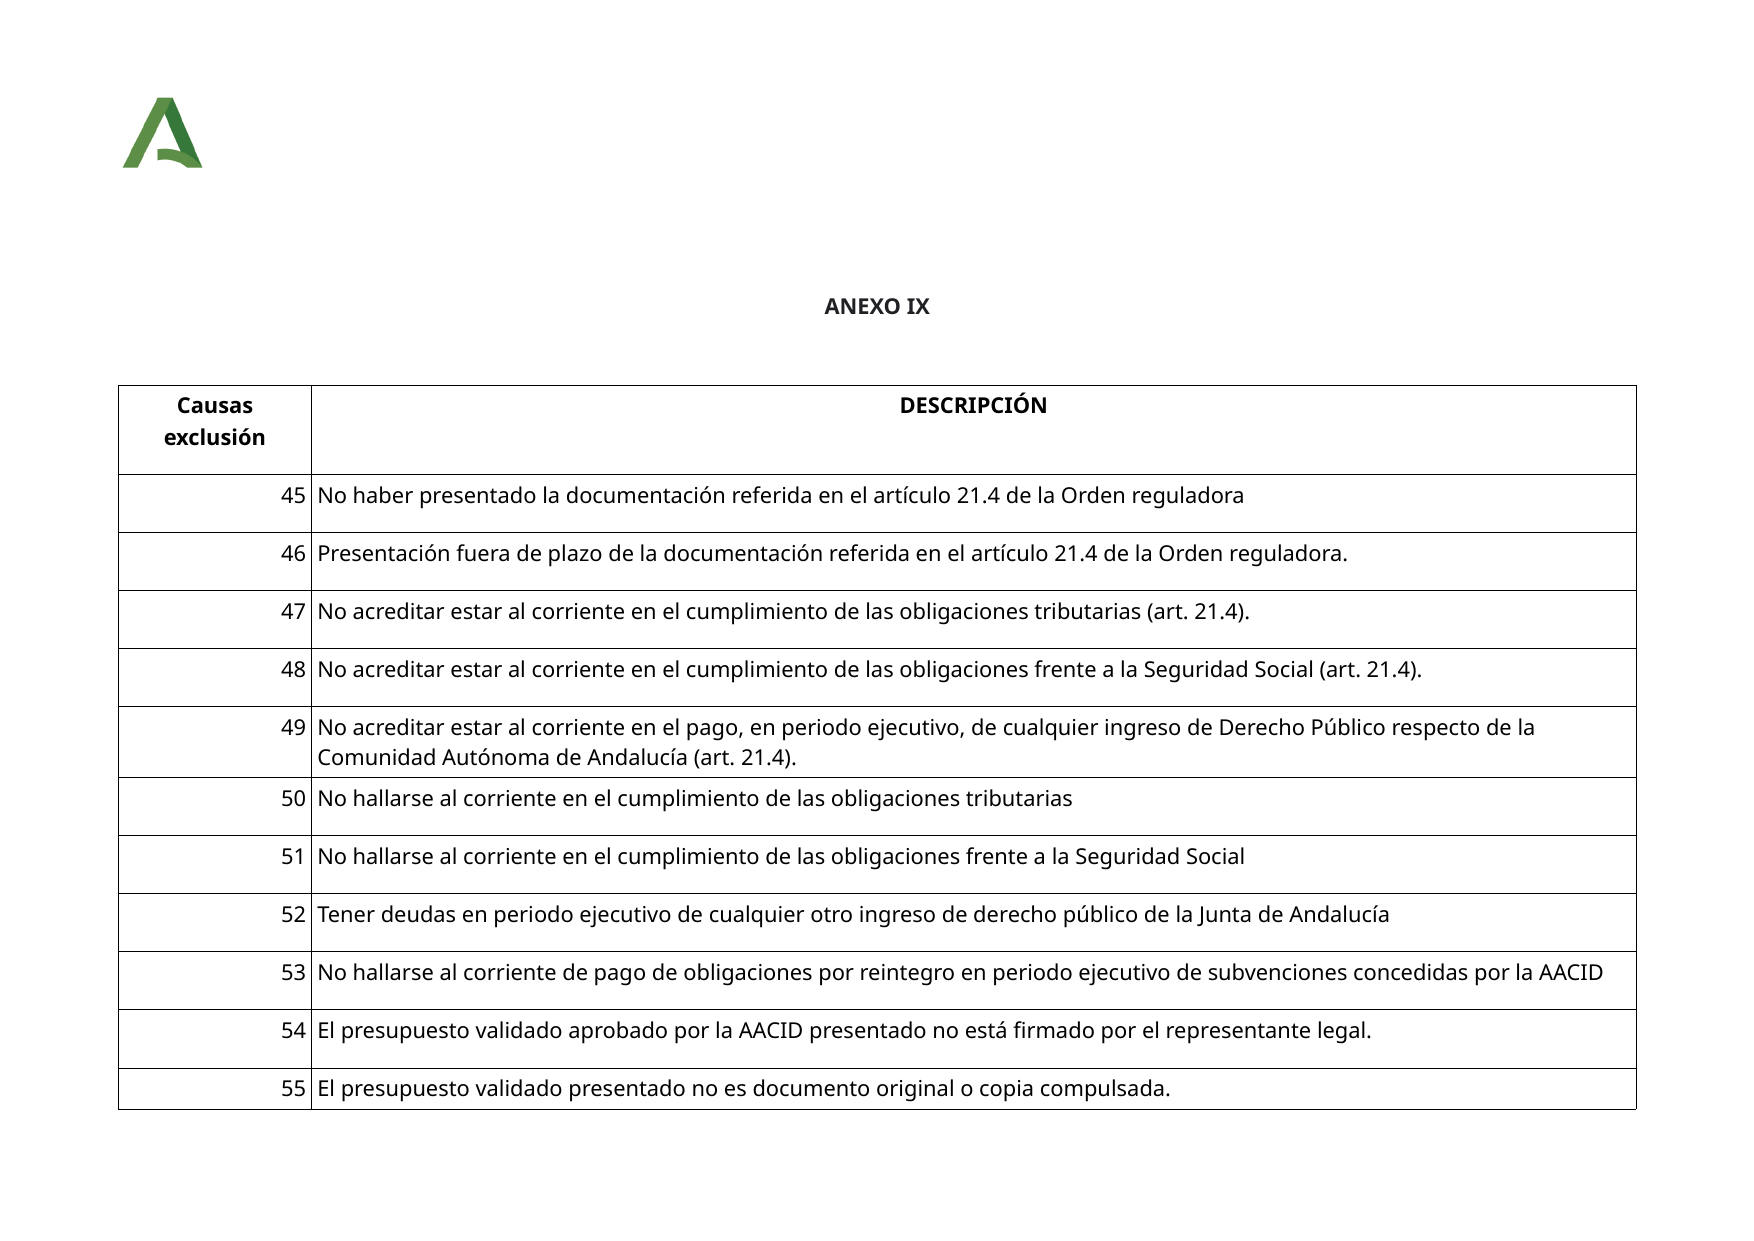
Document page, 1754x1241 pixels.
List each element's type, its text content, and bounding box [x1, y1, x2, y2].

table_cell 53 [119, 952, 311, 1009]
table_cell 46 [119, 533, 311, 590]
table_cell No haber presentado la documentación referida en el artículo 21.4 de la Orden reguladora [312, 475, 1636, 532]
table_cell No acreditar estar al corriente en el cumplimiento de las obligaciones tributarias (art. 21.4). [312, 591, 1636, 648]
table_cell El presupuesto validado aprobado por la AACID presentado no está firmado por el representante legal. [312, 1010, 1636, 1067]
table_cell No hallarse al corriente de pago de obligaciones por reintegro en periodo ejecutivo de subvenciones concedidas por la AACID [312, 952, 1636, 1009]
table_cell El presupuesto validado presentado no es documento original o copia compulsada. [312, 1069, 1636, 1109]
table_cell 52 [119, 894, 311, 951]
table_cell 51 [119, 836, 311, 893]
table_cell 45 [119, 475, 311, 532]
table_cell No acreditar estar al corriente en el cumplimiento de las obligaciones frente a la Seguridad Social (art. 21.4). [312, 649, 1636, 706]
table_cell 54 [119, 1010, 311, 1067]
table_header Causas exclusión [119, 386, 311, 474]
text ANEXO IX [118, 291, 1636, 321]
table_header DESCRIPCIÓN [312, 386, 1636, 474]
table_cell Presentación fuera de plazo de la documentación referida en el artículo 21.4 de la Orden reguladora. [312, 533, 1636, 590]
table_cell No hallarse al corriente en el cumplimiento de las obligaciones tributarias [312, 778, 1636, 835]
table_cell No acreditar estar al corriente en el pago, en periodo ejecutivo, de cualquier ingreso de Derecho Público respecto de la Comunidad Autónoma de Andalucía (art. 21.4). [312, 707, 1636, 777]
table_cell No hallarse al corriente en el cumplimiento de las obligaciones frente a la Seguridad Social [312, 836, 1636, 893]
table_cell Tener deudas en periodo ejecutivo de cualquier otro ingreso de derecho público de la Junta de Andalucía [312, 894, 1636, 951]
table_cell 47 [119, 591, 311, 648]
table_cell 48 [119, 649, 311, 706]
table_cell 49 [119, 707, 311, 777]
table_cell 50 [119, 778, 311, 835]
table_cell 55 [119, 1069, 311, 1109]
picture [118, 93, 207, 172]
